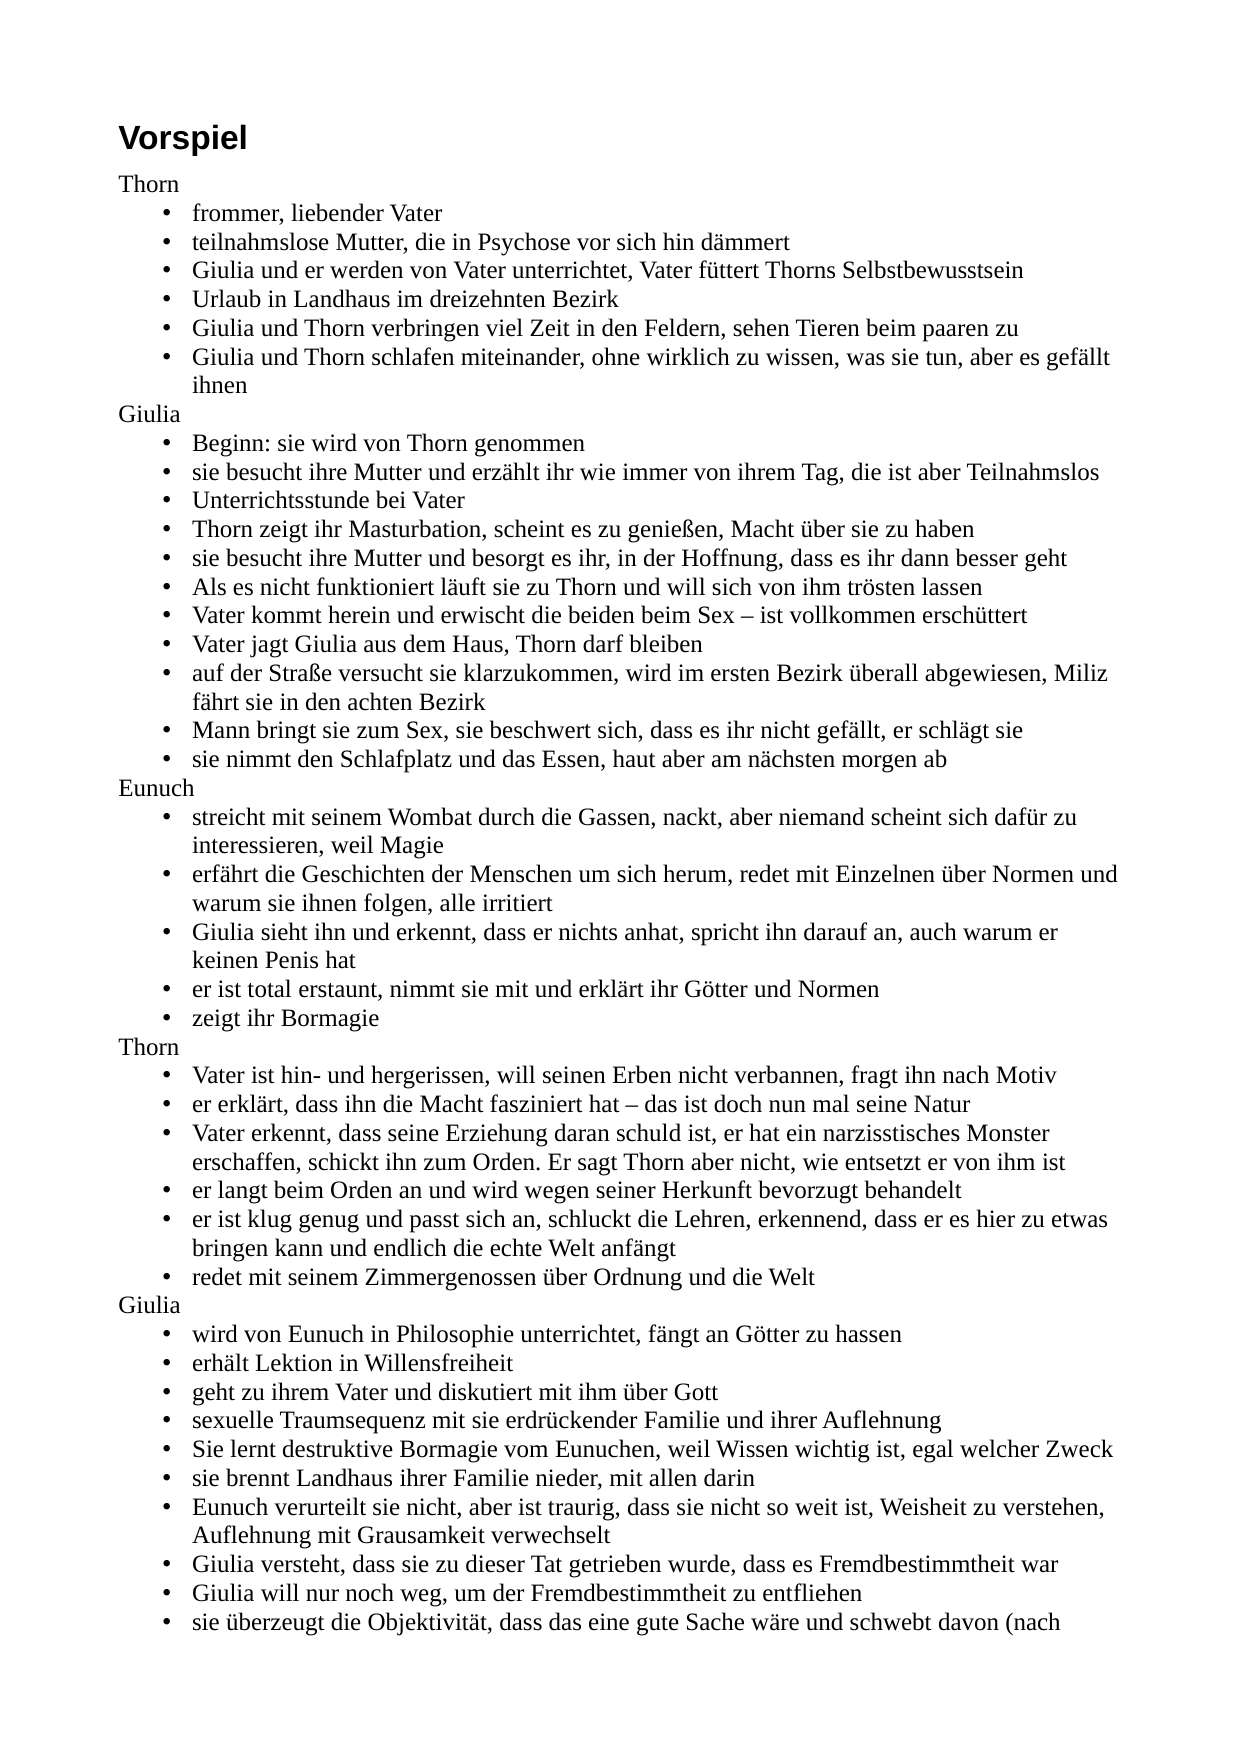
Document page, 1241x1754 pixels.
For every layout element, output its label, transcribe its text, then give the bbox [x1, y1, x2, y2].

list auf der Straße versucht sie klarzukommen, wird im ersten Bezirk überall abgewiesen, Miliz fährt sie in den achten Bezirk [162, 658, 1122, 716]
list wird von Eunuch in Philosophie unterrichtet, fängt an Götter zu hassen [162, 1319, 1122, 1348]
list Vater jagt Giulia aus dem Haus, Thorn darf bleiben [162, 629, 1122, 658]
text Thorn [118, 169, 1122, 198]
list Giulia sieht ihn und erkennt, dass er nichts anhat, spricht ihn darauf an, auch warum er keinen Penis hat [162, 917, 1122, 974]
list zeigt ihr Bormagie [162, 1003, 1122, 1032]
subtitle Vorspiel [118, 118, 1122, 157]
text Giulia [118, 1291, 1122, 1319]
list er langt beim Orden an und wird wegen seiner Herkunft bevorzugt behandelt [162, 1176, 1122, 1204]
list sie besucht ihre Mutter und erzählt ihr wie immer von ihrem Tag, die ist aber Teilnahmslos [162, 457, 1122, 486]
list Als es nicht funktioniert läuft sie zu Thorn und will sich von ihm trösten lassen [162, 572, 1122, 601]
list Vater ist hin- und hergerissen, will seinen Erben nicht verbannen, fragt ihn nach Motiv [162, 1061, 1122, 1089]
list erhält Lektion in Willensfreiheit [162, 1348, 1122, 1377]
list Mann bringt sie zum Sex, sie beschwert sich, dass es ihr nicht gefällt, er schlägt sie [162, 716, 1122, 744]
list Urlaub in Landhaus im dreizehnten Bezirk [162, 284, 1122, 313]
list sie besucht ihre Mutter und besorgt es ihr, in der Hoffnung, dass es ihr dann besser geht [162, 543, 1122, 572]
list Giulia und Thorn verbringen viel Zeit in den Feldern, sehen Tieren beim paaren zu [162, 313, 1122, 342]
text Eunuch [118, 773, 1122, 802]
list erfährt die Geschichten der Menschen um sich herum, redet mit Einzelnen über Normen und warum sie ihnen folgen, alle irritiert [162, 859, 1122, 917]
list Vater erkennt, dass seine Erziehung daran schuld ist, er hat ein narzisstisches Monster erschaffen, schickt ihn zum Orden. Er sagt Thorn aber nicht, wie entsetzt er von ihm ist [162, 1118, 1122, 1176]
list Giulia versteht, dass sie zu dieser Tat getrieben wurde, dass es Fremdbestimmtheit war [162, 1549, 1122, 1578]
list Vater kommt herein und erwischt die beiden beim Sex – ist vollkommen erschüttert [162, 601, 1122, 629]
list redet mit seinem Zimmergenossen über Ordnung und die Welt [162, 1262, 1122, 1291]
list Beginn: sie wird von Thorn genommen [162, 428, 1122, 457]
list streicht mit seinem Wombat durch die Gassen, nackt, aber niemand scheint sich dafür zu interessieren, weil Magie [162, 802, 1122, 859]
text Thorn [118, 1032, 1122, 1061]
list sie überzeugt die Objektivität, dass das eine gute Sache wäre und schwebt davon (nach [162, 1607, 1122, 1636]
list frommer, liebender Vater [162, 198, 1122, 227]
text Giulia [118, 399, 1122, 428]
list sie brennt Landhaus ihrer Familie nieder, mit allen darin [162, 1463, 1122, 1492]
list sie nimmt den Schlafplatz und das Essen, haut aber am nächsten morgen ab [162, 744, 1122, 773]
list Unterrichtsstunde bei Vater [162, 486, 1122, 514]
list Eunuch verurteilt sie nicht, aber ist traurig, dass sie nicht so weit ist, Weisheit zu verstehen, Auflehnung mit Grausamkeit verwechselt [162, 1492, 1122, 1549]
list Sie lernt destruktive Bormagie vom Eunuchen, weil Wissen wichtig ist, egal welcher Zweck [162, 1434, 1122, 1463]
list geht zu ihrem Vater und diskutiert mit ihm über Gott [162, 1377, 1122, 1406]
list Giulia will nur noch weg, um der Fremdbestimmtheit zu entfliehen [162, 1578, 1122, 1607]
list Giulia und Thorn schlafen miteinander, ohne wirklich zu wissen, was sie tun, aber es gefällt ihnen [162, 342, 1122, 399]
list er erklärt, dass ihn die Macht fasziniert hat – das ist doch nun mal seine Natur [162, 1089, 1122, 1118]
list er ist total erstaunt, nimmt sie mit und erklärt ihr Götter und Normen [162, 974, 1122, 1003]
list sexuelle Traumsequenz mit sie erdrückender Familie und ihrer Auflehnung [162, 1406, 1122, 1434]
list er ist klug genug und passt sich an, schluckt die Lehren, erkennend, dass er es hier zu etwas bringen kann und endlich die echte Welt anfängt [162, 1204, 1122, 1262]
list Giulia und er werden von Vater unterrichtet, Vater füttert Thorns Selbstbewusstsein [162, 256, 1122, 284]
list teilnahmslose Mutter, die in Psychose vor sich hin dämmert [162, 227, 1122, 256]
list Thorn zeigt ihr Masturbation, scheint es zu genießen, Macht über sie zu haben [162, 514, 1122, 543]
